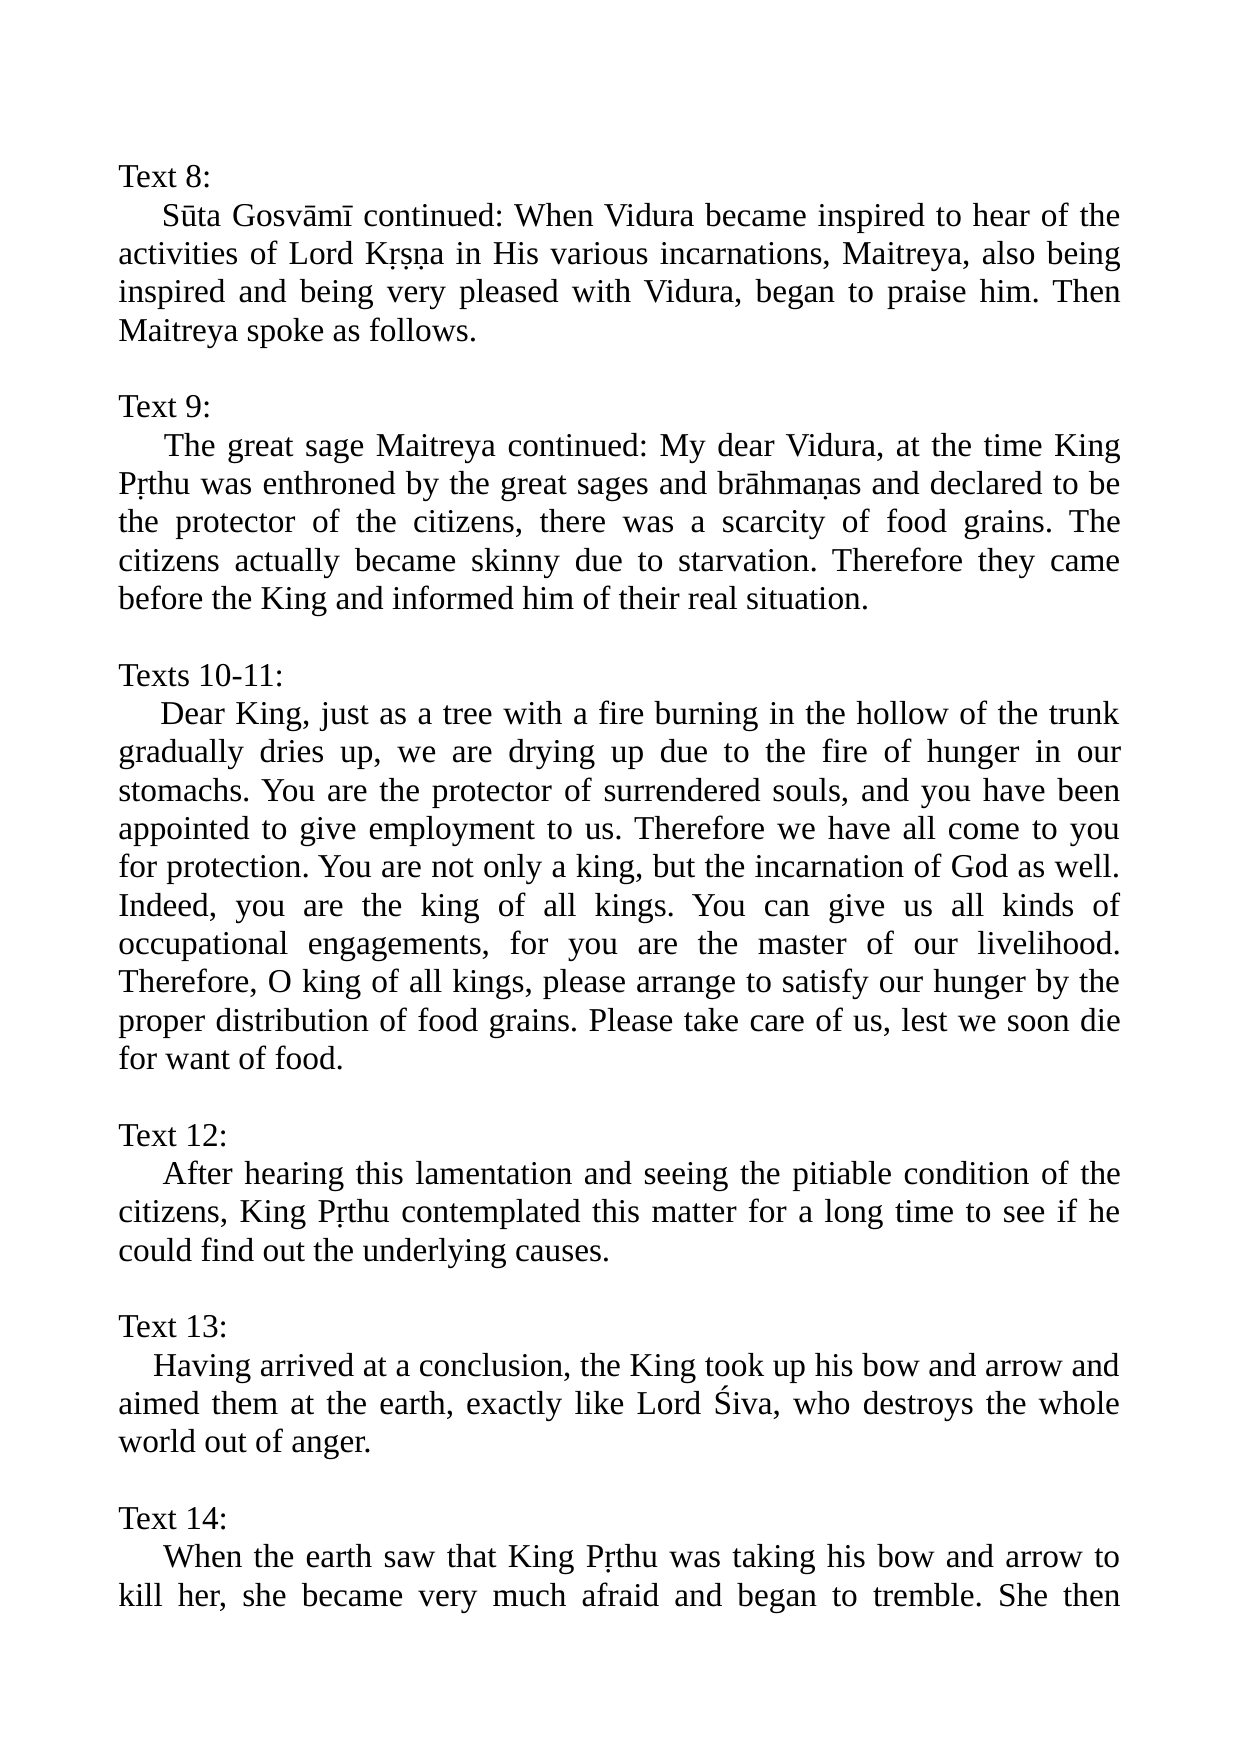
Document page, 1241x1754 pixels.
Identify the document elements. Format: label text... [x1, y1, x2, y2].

text Text 12: [118, 1115, 1122, 1153]
text Text 8: [118, 156, 1122, 195]
text Texts 10-11: [118, 655, 1122, 693]
text Dear King, just as a tree with a fire burning in the hollow of the trunk gradually dries up, we are drying up due to the fire of hunger in our stomachs. You are the protector of surrendered souls, and you have been appointed to give employment to us. Therefore we have all come to you for protection. You are not only a king, but the incarnation of God as well. Indeed, you are the king of all kings. You can give us all kinds of occupational engagements, for you are the master of our livelihood. Therefore, O king of all kings, please arrange to satisfy our hunger by the proper distribution of food grains. Please take care of us, lest we soon die for want of food. [118, 693, 1122, 1076]
text The great sage Maitreya continued: My dear Vidura, at the time King Pṛthu was enthroned by the great sages and brāhmaṇas and declared to be the protector of the citizens, there was a scarcity of food grains. The citizens actually became skinny due to starvation. Therefore they came before the King and informed him of their real situation. [118, 425, 1122, 616]
text Text 13: [118, 1306, 1122, 1345]
text After hearing this lamentation and seeing the pitiable condition of the citizens, King Pṛthu contemplated this matter for a long time to see if he could find out the underlying causes. [118, 1153, 1122, 1268]
text When the earth saw that King Pṛthu was taking his bow and arrow to kill her, she became very much afraid and began to tremble. She then [118, 1536, 1122, 1613]
text Text 14: [118, 1498, 1122, 1536]
text Having arrived at a conclusion, the King took up his bow and arrow and aimed them at the earth, exactly like Lord Śiva, who destroys the whole world out of anger. [118, 1345, 1122, 1460]
text Sūta Gosvāmī continued: When Vidura became inspired to hear of the activities of Lord Kṛṣṇa in His various incarnations, Maitreya, also being inspired and being very pleased with Vidura, began to praise him. Then Maitreya spoke as follows. [118, 195, 1122, 348]
text Text 9: [118, 386, 1122, 425]
